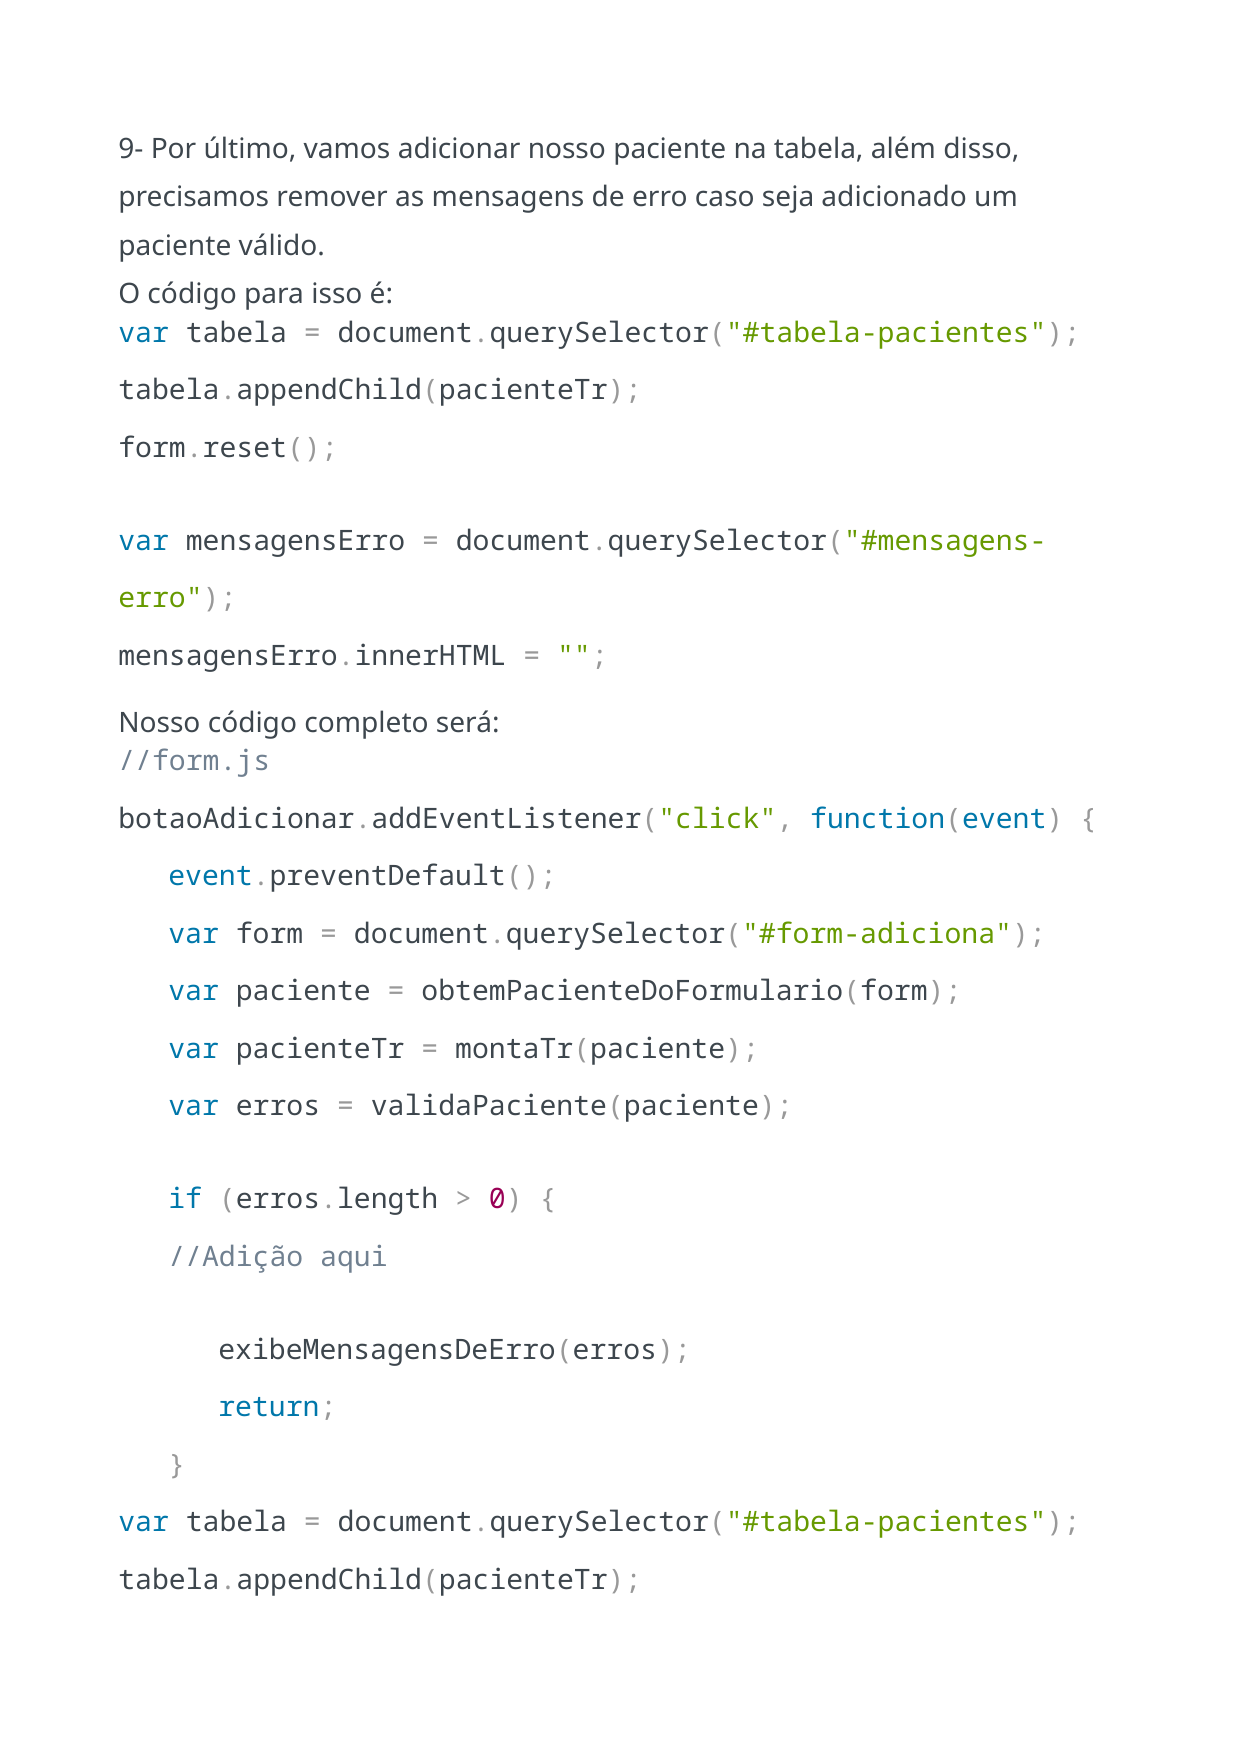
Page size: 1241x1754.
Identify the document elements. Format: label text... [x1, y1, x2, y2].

text tabela.appendChild(pacienteTr); [118, 1559, 1122, 1597]
text var paciente = obtemPacienteDoFormulario(form); [118, 971, 1122, 1009]
text var mensagensErro = document.querySelector("#mensagens-erro"); [118, 520, 1122, 616]
text var form = document.querySelector("#form-adiciona"); [118, 913, 1122, 952]
text tabela.appendChild(pacienteTr); [118, 369, 1122, 408]
text if (erros.length > 0) { [118, 1179, 1122, 1217]
text return; [118, 1387, 1122, 1425]
text var tabela = document.querySelector("#tabela-pacientes"); [118, 1502, 1122, 1540]
text var pacienteTr = montaTr(paciente); [118, 1028, 1122, 1067]
text exibeMensagensDeErro(erros); [118, 1329, 1122, 1367]
text form.reset(); [118, 427, 1122, 465]
text //form.js [118, 741, 1122, 779]
text } [118, 1444, 1122, 1482]
text Nosso código completo será: [118, 692, 1122, 741]
text var erros = validaPaciente(paciente); [118, 1086, 1122, 1124]
text //Adição aqui [118, 1236, 1122, 1274]
text 9- Por último, vamos adicionar nosso paciente na tabela, além disso, precisamos remover as mensagens de erro caso seja adicionado um paciente válido. [118, 118, 1122, 263]
text var tabela = document.querySelector("#tabela-pacientes"); [118, 312, 1122, 350]
text event.preventDefault(); [118, 856, 1122, 894]
text mensagensErro.innerHTML = ""; [118, 635, 1122, 673]
text O código para isso é: [118, 263, 1122, 312]
text botaoAdicionar.addEventListener("click", function(event) { [118, 798, 1122, 837]
